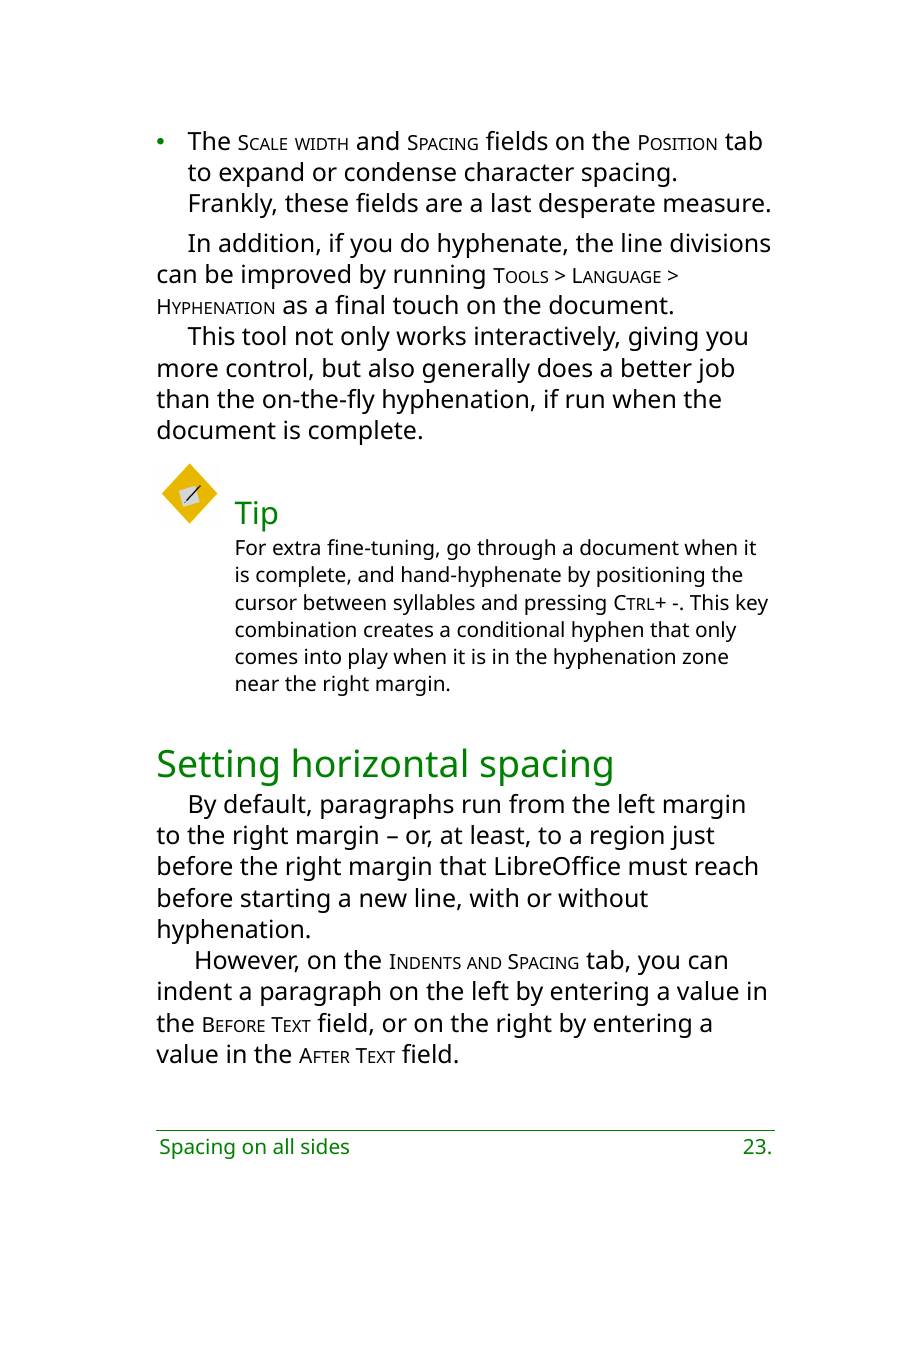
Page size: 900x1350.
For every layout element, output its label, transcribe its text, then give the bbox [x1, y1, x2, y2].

list The Scale width and Spacing fields on the Position tab to expand or condense character spacing. Frankly, these fields are a last desperate measure. [156, 125, 775, 219]
text This tool not only works interactively, giving you more control, but also generally does a better job than the on-the-fly hyphenation, if run when the document is complete. [156, 321, 775, 446]
list Tip [156, 461, 775, 534]
picture [157, 462, 220, 525]
subtitle Setting horizontal spacing [156, 737, 775, 788]
text By default, paragraphs run from the left margin to the right margin – or, at least, to a region just before the right margin that LibreOffice must reach before starting a new line, with or without hyphenation. [156, 788, 775, 944]
text However, on the Indents and Spacing tab, you can indent a paragraph on the left by entering a value in the Before Text field, or on the right by entering a value in the After Text field. [156, 944, 775, 1069]
text For extra fine-tuning, go through a document when it is complete, and hand-hyphenate by positioning the cursor between syllables and pressing Ctrl+ -. This key combination creates a conditional hyphen that only comes into play when it is in the hyphenation zone near the right margin. [234, 534, 775, 697]
text In addition, if you do hyphenate, the line divisions can be improved by running Tools > Language > Hyphenation as a final touch on the document. [156, 227, 775, 321]
